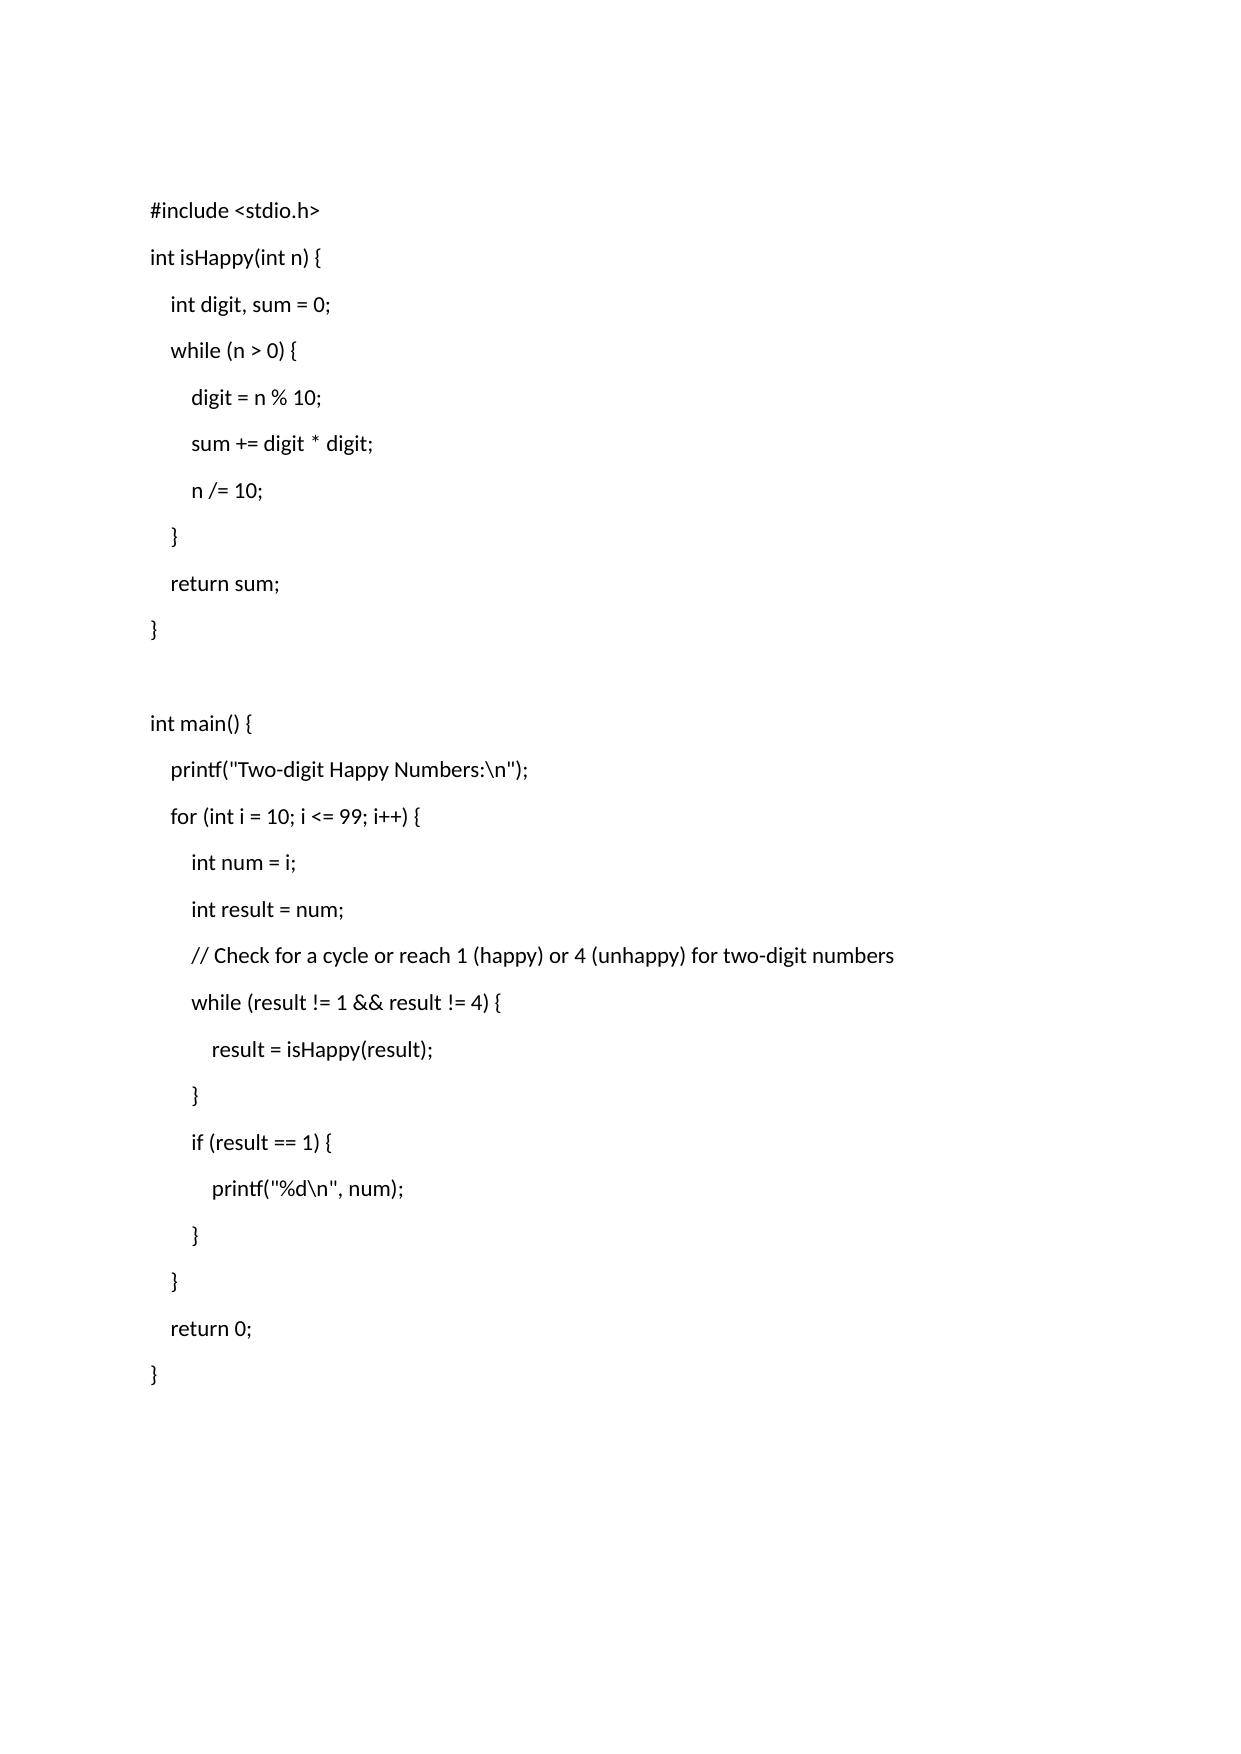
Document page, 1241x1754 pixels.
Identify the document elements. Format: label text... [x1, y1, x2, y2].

text int result = num; [150, 895, 1090, 923]
text while (n > 0) { [150, 336, 1090, 364]
text result = isHappy(result); [150, 1035, 1090, 1063]
text int num = i; [150, 848, 1090, 876]
text } [150, 1267, 1090, 1296]
text } [150, 522, 1090, 551]
text int main() { [150, 709, 1090, 737]
text return 0; [150, 1314, 1090, 1342]
text } [150, 616, 1090, 644]
text printf("Two-digit Happy Numbers:\n"); [150, 755, 1090, 783]
text int digit, sum = 0; [150, 290, 1090, 318]
text if (result == 1) { [150, 1128, 1090, 1156]
text } [150, 1221, 1090, 1249]
text #include <stdio.h> [150, 197, 1090, 224]
text int isHappy(int n) { [150, 243, 1090, 271]
text // Check for a cycle or reach 1 (happy) or 4 (unhappy) for two-digit numbers [150, 942, 1090, 969]
text return sum; [150, 569, 1090, 597]
text sum += digit * digit; [150, 429, 1090, 457]
text } [150, 1081, 1090, 1109]
text while (result != 1 && result != 4) { [150, 988, 1090, 1016]
text n /= 10; [150, 476, 1090, 504]
text digit = n % 10; [150, 383, 1090, 411]
text printf("%d\n", num); [150, 1174, 1090, 1202]
text for (int i = 10; i <= 99; i++) { [150, 802, 1090, 830]
text } [150, 1361, 1090, 1389]
